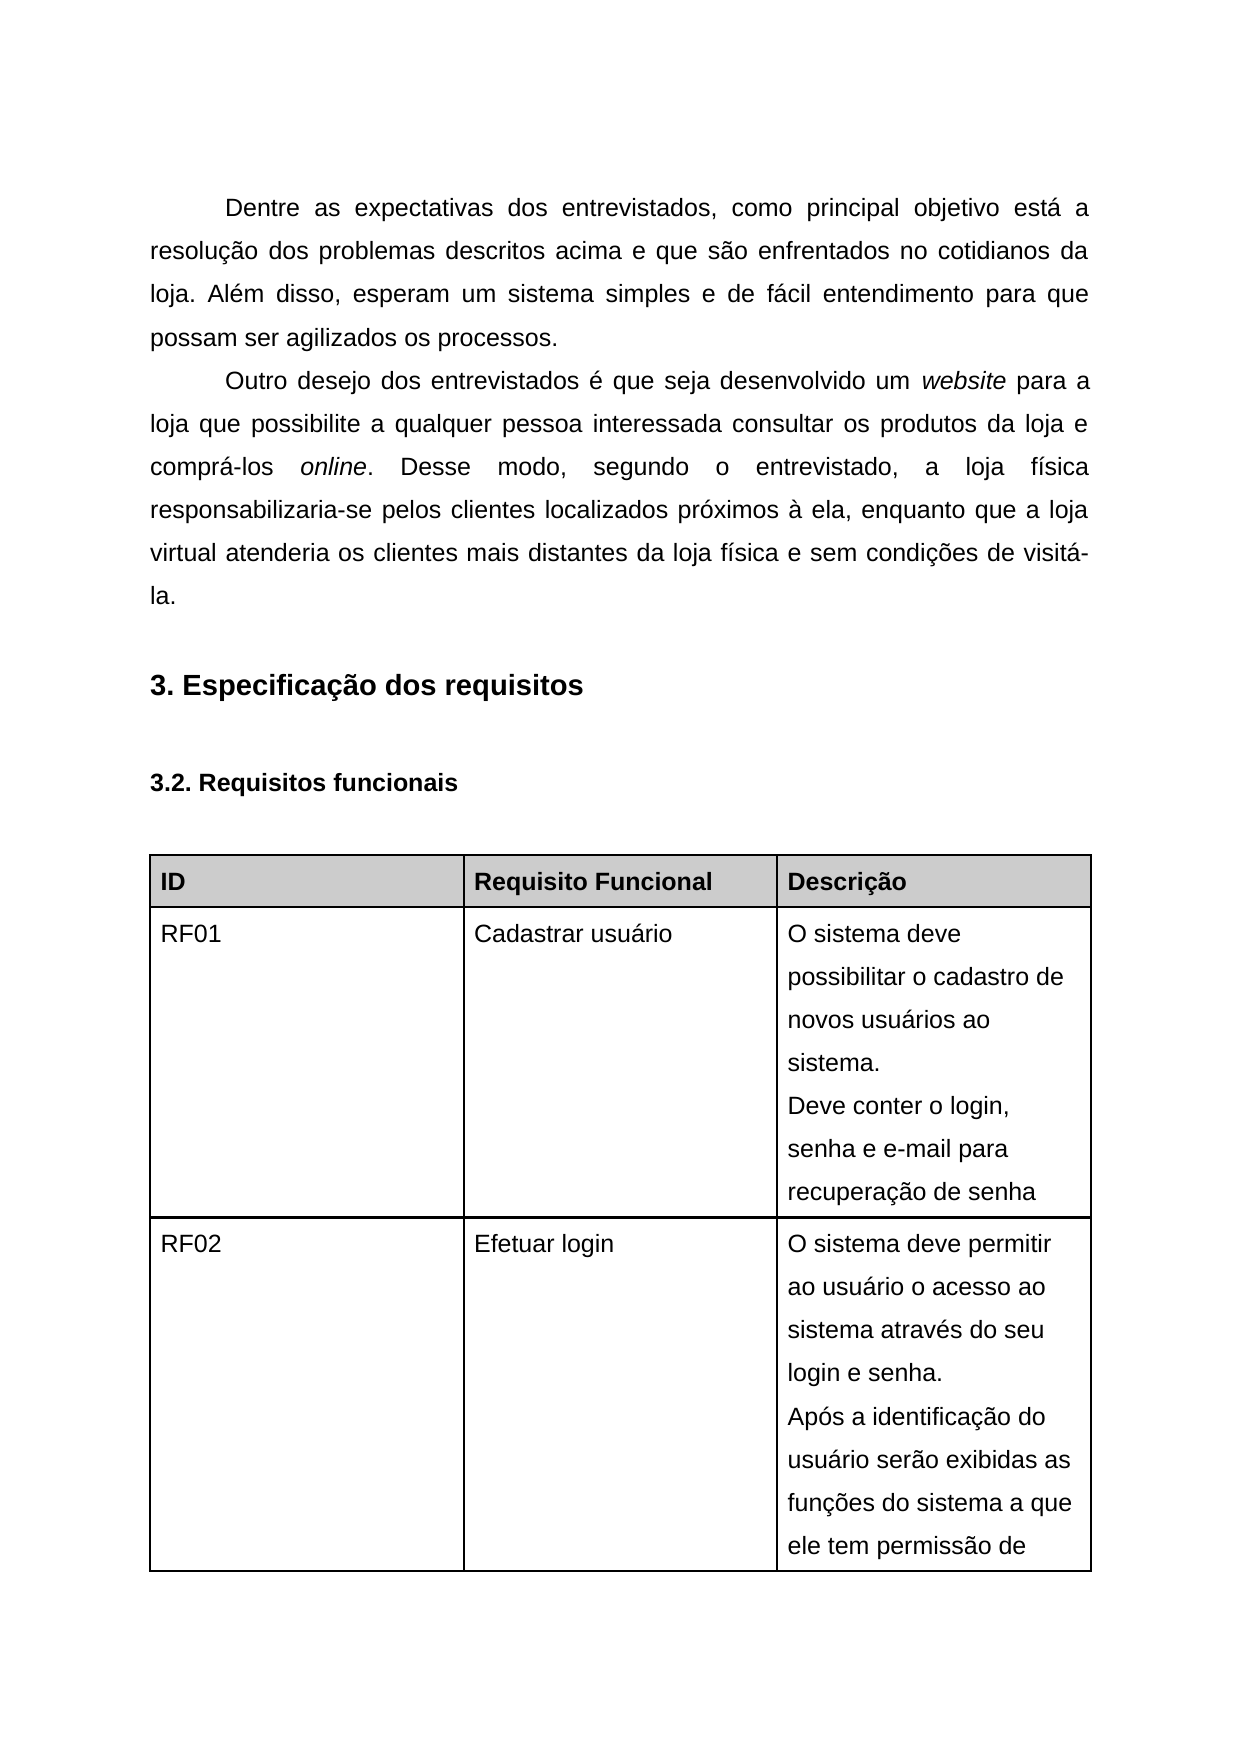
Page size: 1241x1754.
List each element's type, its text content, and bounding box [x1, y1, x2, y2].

text Dentre as expectativas dos entrevistados, como principal objetivo está a resolução dos problemas descritos acima e que são enfrentados no cotidianos da loja. Além disso, esperam um sistema simples e de fácil entendimento para que possam ser agilizados os processos. [150, 193, 1090, 351]
table_header Descrição [778, 856, 1090, 906]
table_cell Cadastrar usuário [465, 908, 776, 1216]
table_cell O sistema deve possibilitar o cadastro de novos usuários ao sistema. Deve conter o login, senha e e-mail para recuperação de senha [778, 908, 1090, 1216]
table_cell Efetuar login [465, 1219, 776, 1570]
table_cell RF01 [151, 908, 463, 1216]
table_cell RF02 [151, 1219, 463, 1570]
text Outro desejo dos entrevistados é que seja desenvolvido um website para a loja que possibilite a qualquer pessoa interessada consultar os produtos da loja e comprá-los online. Desse modo, segundo o entrevistado, a loja física responsabilizaria-se pelos clientes localizados próximos à ela, enquanto que a loja virtual atenderia os clientes mais distantes da loja física e sem condições de visitá-la. [150, 366, 1090, 610]
text 3. Especificação dos requisitos [150, 667, 1090, 701]
text 3.2. Requisitos funcionais [150, 768, 1090, 797]
table_cell O sistema deve permitir ao usuário o acesso ao sistema através do seu login e senha. Após a identificação do usuário serão exibidas as funções do sistema a que ele tem permissão de [778, 1219, 1090, 1570]
table_header ID [151, 856, 463, 906]
table_header Requisito Funcional [465, 856, 776, 906]
